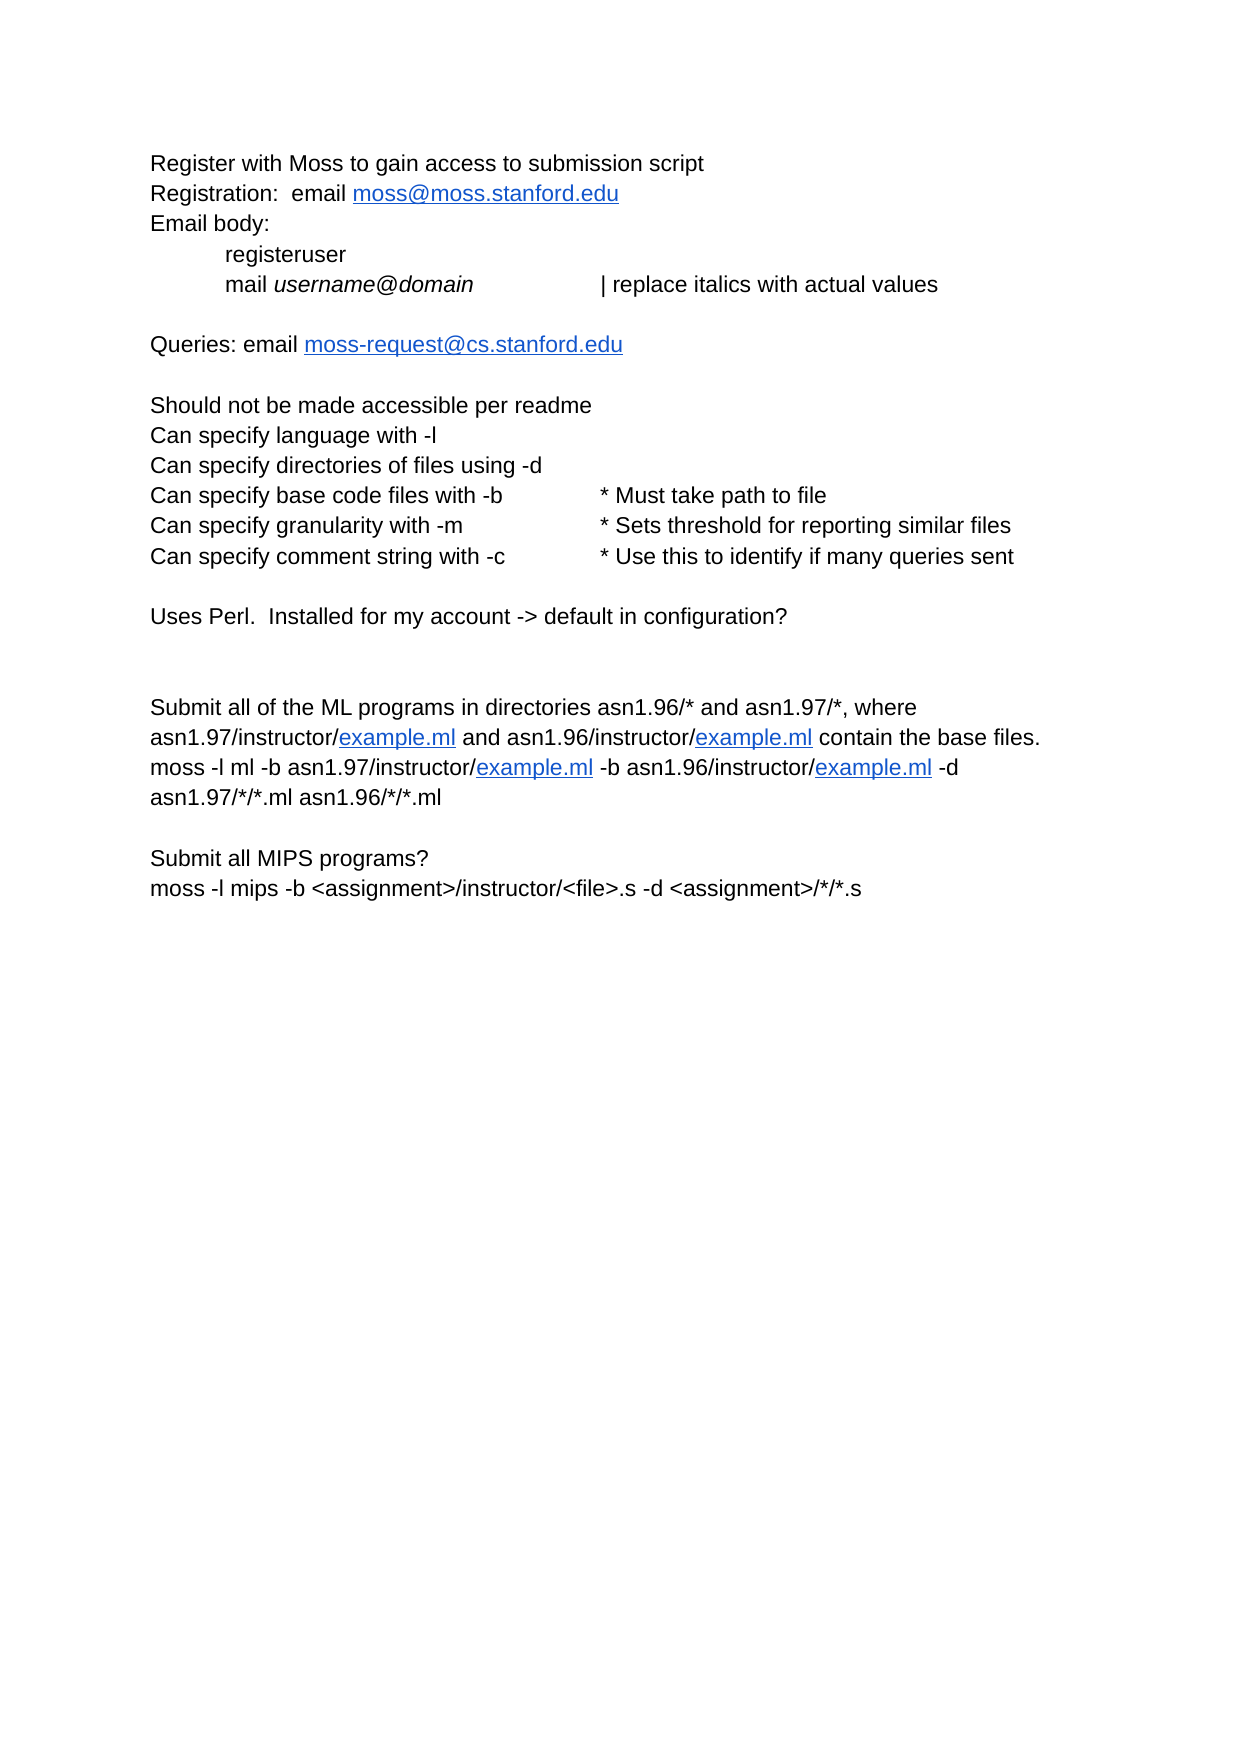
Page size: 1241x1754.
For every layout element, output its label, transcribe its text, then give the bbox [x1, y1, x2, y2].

text Can specify language with -l [150, 422, 1090, 448]
text moss -l ml -b asn1.97/instructor/example.ml -b asn1.96/instructor/example.ml -d asn1.97/*/*.ml asn1.96/*/*.ml [150, 754, 1090, 811]
text registeruser [150, 241, 1090, 267]
text Can specify directories of files using -d [150, 452, 1090, 478]
text moss -l mips -b <assignment>/instructor/<file>.s -d <assignment>/*/*.s [150, 875, 1090, 901]
text asn1.97/instructor/example.ml and asn1.96/instructor/example.ml contain the base files. [150, 724, 1090, 750]
text Can specify granularity with -m * Sets threshold for reporting similar files [150, 512, 1090, 539]
text Submit all MIPS programs? [150, 845, 1090, 871]
text Email body: [150, 210, 1090, 237]
text mail username@domain | replace italics with actual values [150, 271, 1090, 297]
text Registration: email moss@moss.stanford.edu [150, 180, 1090, 207]
text Queries: email moss-request@cs.stanford.edu [150, 331, 1090, 358]
text Can specify comment string with -c * Use this to identify if many queries sent [150, 543, 1090, 569]
text Register with Moss to gain access to submission script [150, 150, 1090, 176]
text Uses Perl. Installed for my account -> default in configuration? [150, 603, 1090, 629]
text Submit all of the ML programs in directories asn1.96/* and asn1.97/*, where [150, 694, 1090, 720]
text Should not be made accessible per readme [150, 392, 1090, 418]
text Can specify base code files with -b * Must take path to file [150, 482, 1090, 509]
